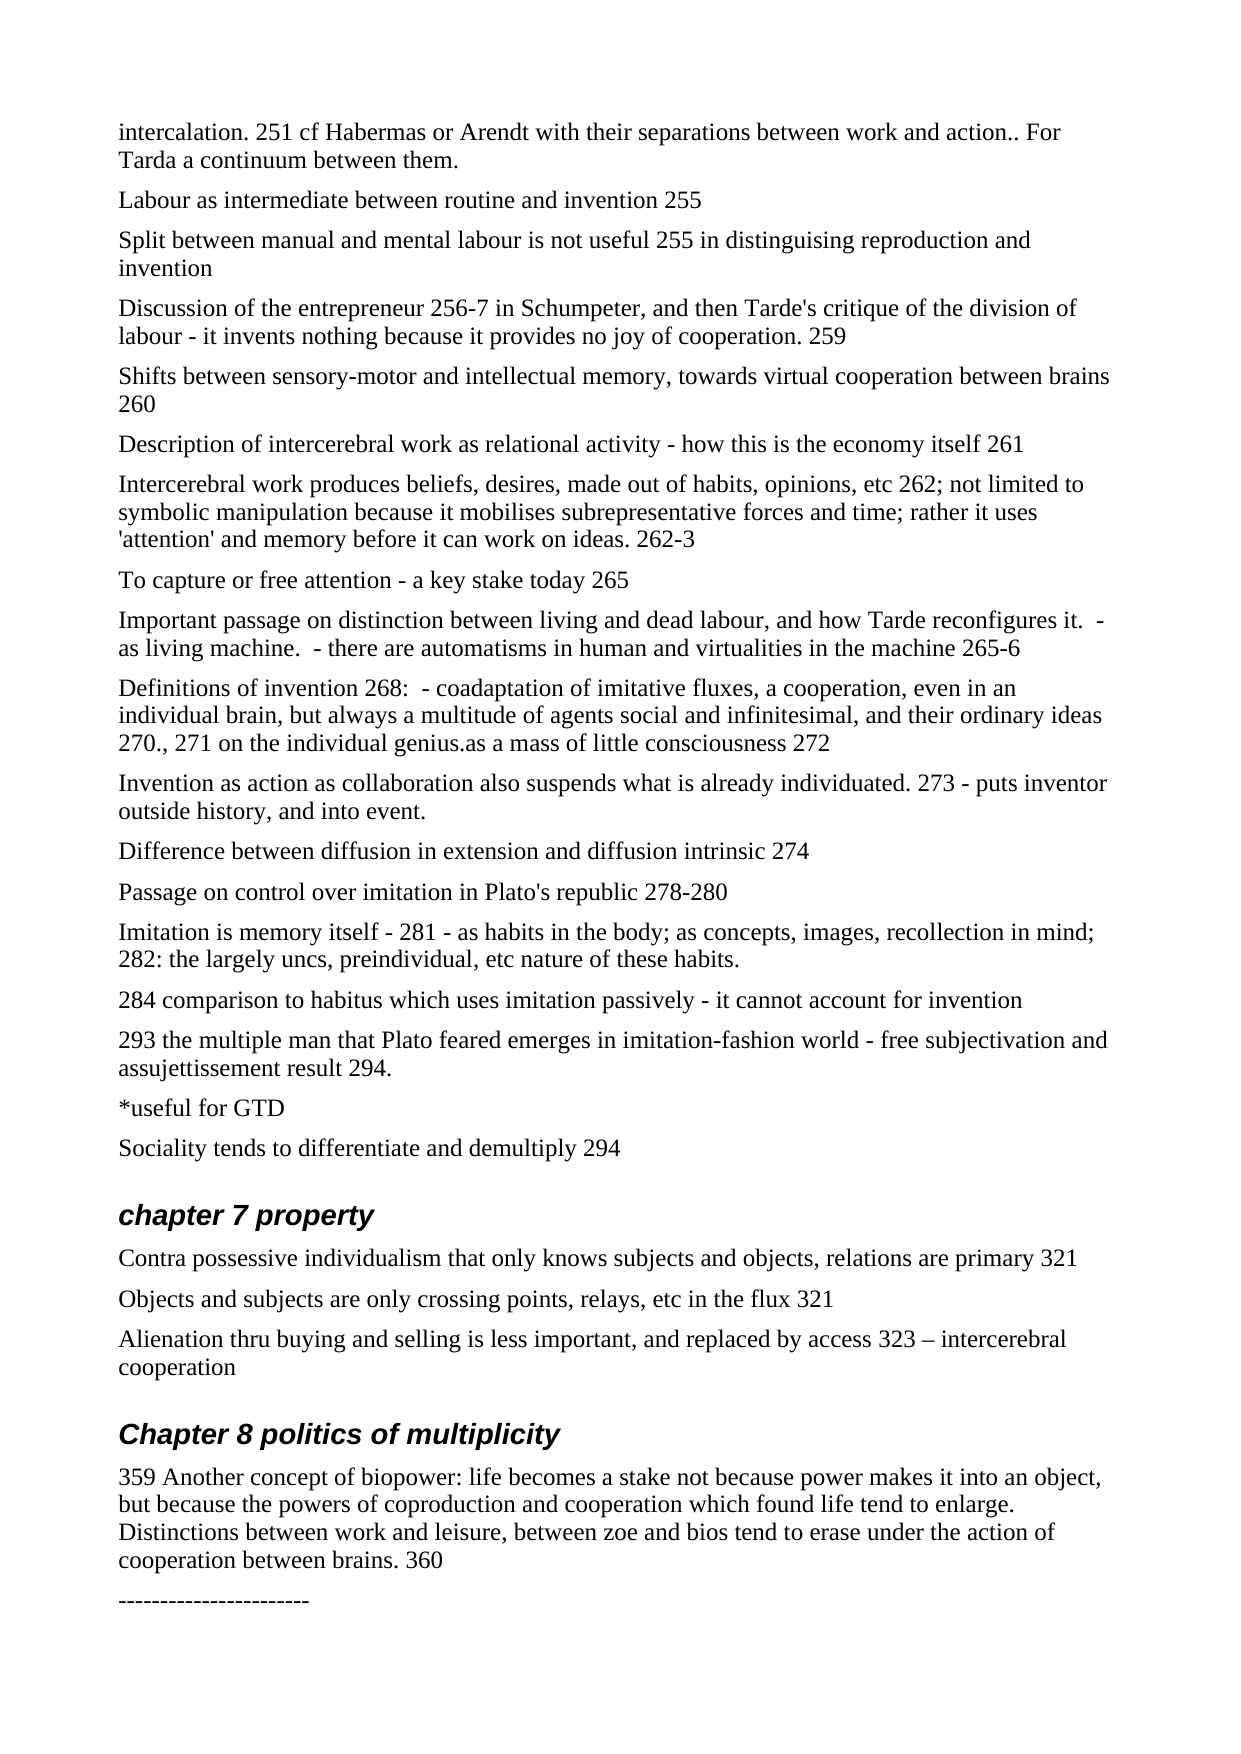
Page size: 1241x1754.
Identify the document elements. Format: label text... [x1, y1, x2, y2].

text Imitation is memory itself - 281 - as habits in the body; as concepts, images, recollection in mind; 282: the largely uncs, preindividual, etc nature of these habits. [118, 918, 1122, 973]
subtitle Chapter 8 politics of multiplicity [118, 1418, 1122, 1450]
text 359 Another concept of biopower: life becomes a stake not because power makes it into an object, but because the powers of coproduction and cooperation which found life tend to enlarge. Distinctions between work and leisure, between zoe and bios tend to erase under the action of cooperation between brains. 360 [118, 1463, 1122, 1574]
text ----------------------- [118, 1586, 1122, 1614]
text Invention as action as collaboration also suspends what is already individuated. 273 - puts inventor outside history, and into event. [118, 769, 1122, 825]
text Contra possessive individualism that only knows subjects and objects, relations are primary 321 [118, 1244, 1122, 1272]
text 284 comparison to habitus which uses imitation passively - it cannot account for invention [118, 986, 1122, 1013]
text 293 the multiple man that Plato feared emerges in imitation-fashion world - free subjectivation and assujettissement result 294. [118, 1026, 1122, 1081]
text intercalation. 251 cf Habermas or Arendt with their separations between work and action.. For Tarda a continuum between them. [118, 118, 1122, 173]
text Important passage on distinction between living and dead labour, and how Tarde reconfigures it. - as living machine. - there are automatisms in human and virtualities in the machine 265-6 [118, 606, 1122, 661]
text Description of intercerebral work as relational activity - how this is the economy itself 261 [118, 430, 1122, 458]
text Objects and subjects are only crossing points, relays, etc in the flux 321 [118, 1285, 1122, 1312]
text Split between manual and mental labour is not useful 255 in distinguising reproduction and invention [118, 226, 1122, 282]
text Passage on control over imitation in Plato's republic 278-280 [118, 878, 1122, 905]
text Alienation thru buying and selling is less important, and replaced by access 323 – intercerebral cooperation [118, 1325, 1122, 1380]
subtitle chapter 7 property [118, 1199, 1122, 1232]
text Labour as intermediate between routine and invention 255 [118, 186, 1122, 214]
text Shifts between sensory-motor and intellectual memory, towards virtual cooperation between brains 260 [118, 362, 1122, 417]
text To capture or free attention - a key stake today 265 [118, 566, 1122, 593]
text Intercerebral work produces beliefs, desires, made out of habits, opinions, etc 262; not limited to symbolic manipulation because it mobilises subrepresentative forces and time; rather it uses 'attention' and memory before it can work on ideas. 262-3 [118, 470, 1122, 553]
text Sociality tends to differentiate and demultiply 294 [118, 1134, 1122, 1162]
text Difference between diffusion in extension and diffusion intrinsic 274 [118, 837, 1122, 865]
text Definitions of invention 268: - coadaptation of imitative fluxes, a cooperation, even in an individual brain, but always a multitude of agents social and infinitesimal, and their ordinary ideas 270., 271 on the individual genius.as a mass of little consciousness 272 [118, 674, 1122, 757]
text *useful for GTD [118, 1094, 1122, 1122]
text Discussion of the entrepreneur 256-7 in Schumpeter, and then Tarde's critique of the division of labour - it invents nothing because it provides no joy of cooperation. 259 [118, 294, 1122, 349]
